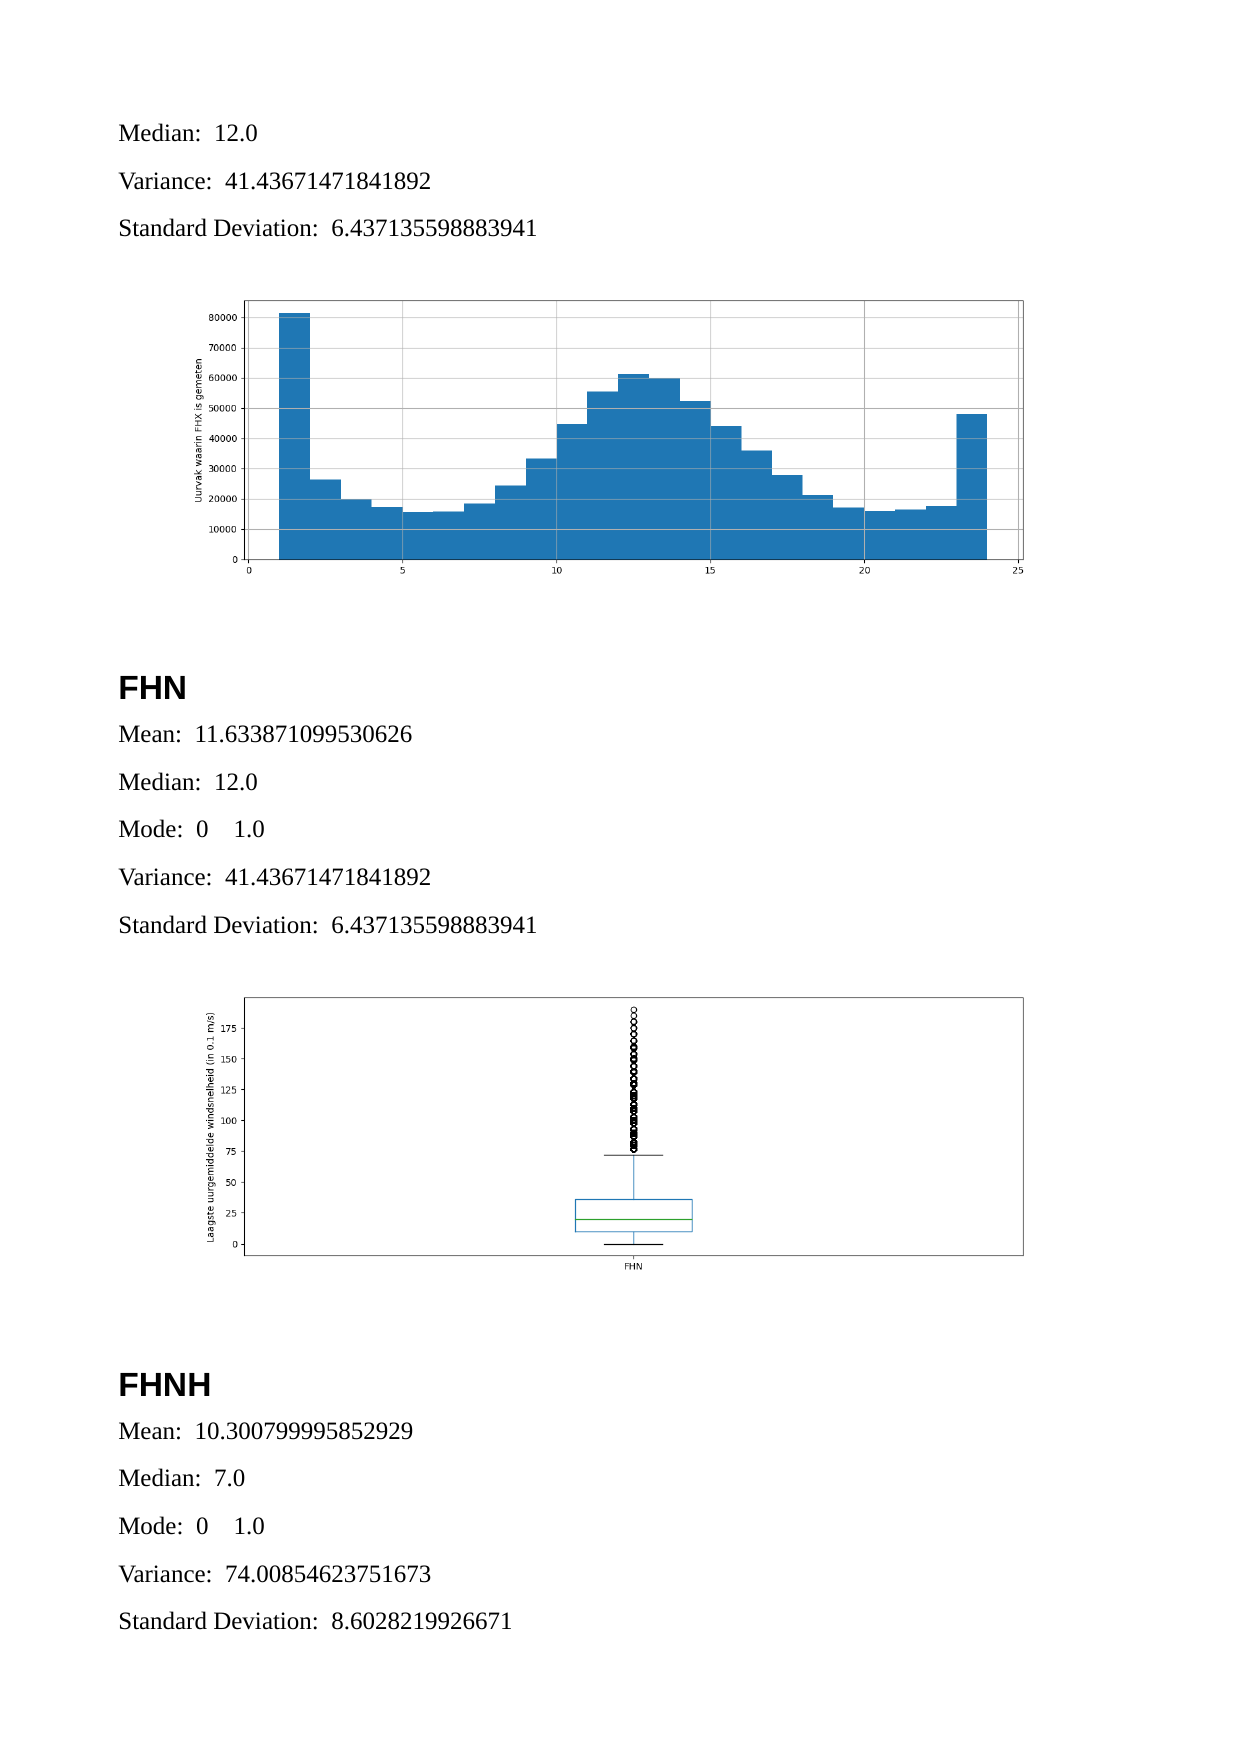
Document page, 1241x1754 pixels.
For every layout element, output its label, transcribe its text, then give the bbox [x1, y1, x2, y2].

text Variance: 74.00854623751673 [118, 1559, 1122, 1587]
subtitle FHNH [118, 1365, 1122, 1403]
text Standard Deviation: 6.437135598883941 [118, 213, 1122, 242]
text Standard Deviation: 8.6028219926671 [118, 1606, 1122, 1635]
picture [118, 261, 1123, 596]
text Mean: 10.300799995852929 [118, 1416, 1122, 1444]
text Median: 7.0 [118, 1463, 1122, 1492]
text Variance: 41.43671471841892 [118, 862, 1122, 891]
text Mode: 0 1.0 [118, 1511, 1122, 1540]
subtitle FHN [118, 668, 1122, 707]
text Median: 12.0 [118, 118, 1122, 147]
text Mean: 11.633871099530626 [118, 719, 1122, 748]
text Mode: 0 1.0 [118, 814, 1122, 843]
picture [118, 957, 1123, 1292]
text Standard Deviation: 6.437135598883941 [118, 910, 1122, 938]
text Median: 12.0 [118, 767, 1122, 796]
text Variance: 41.43671471841892 [118, 166, 1122, 194]
